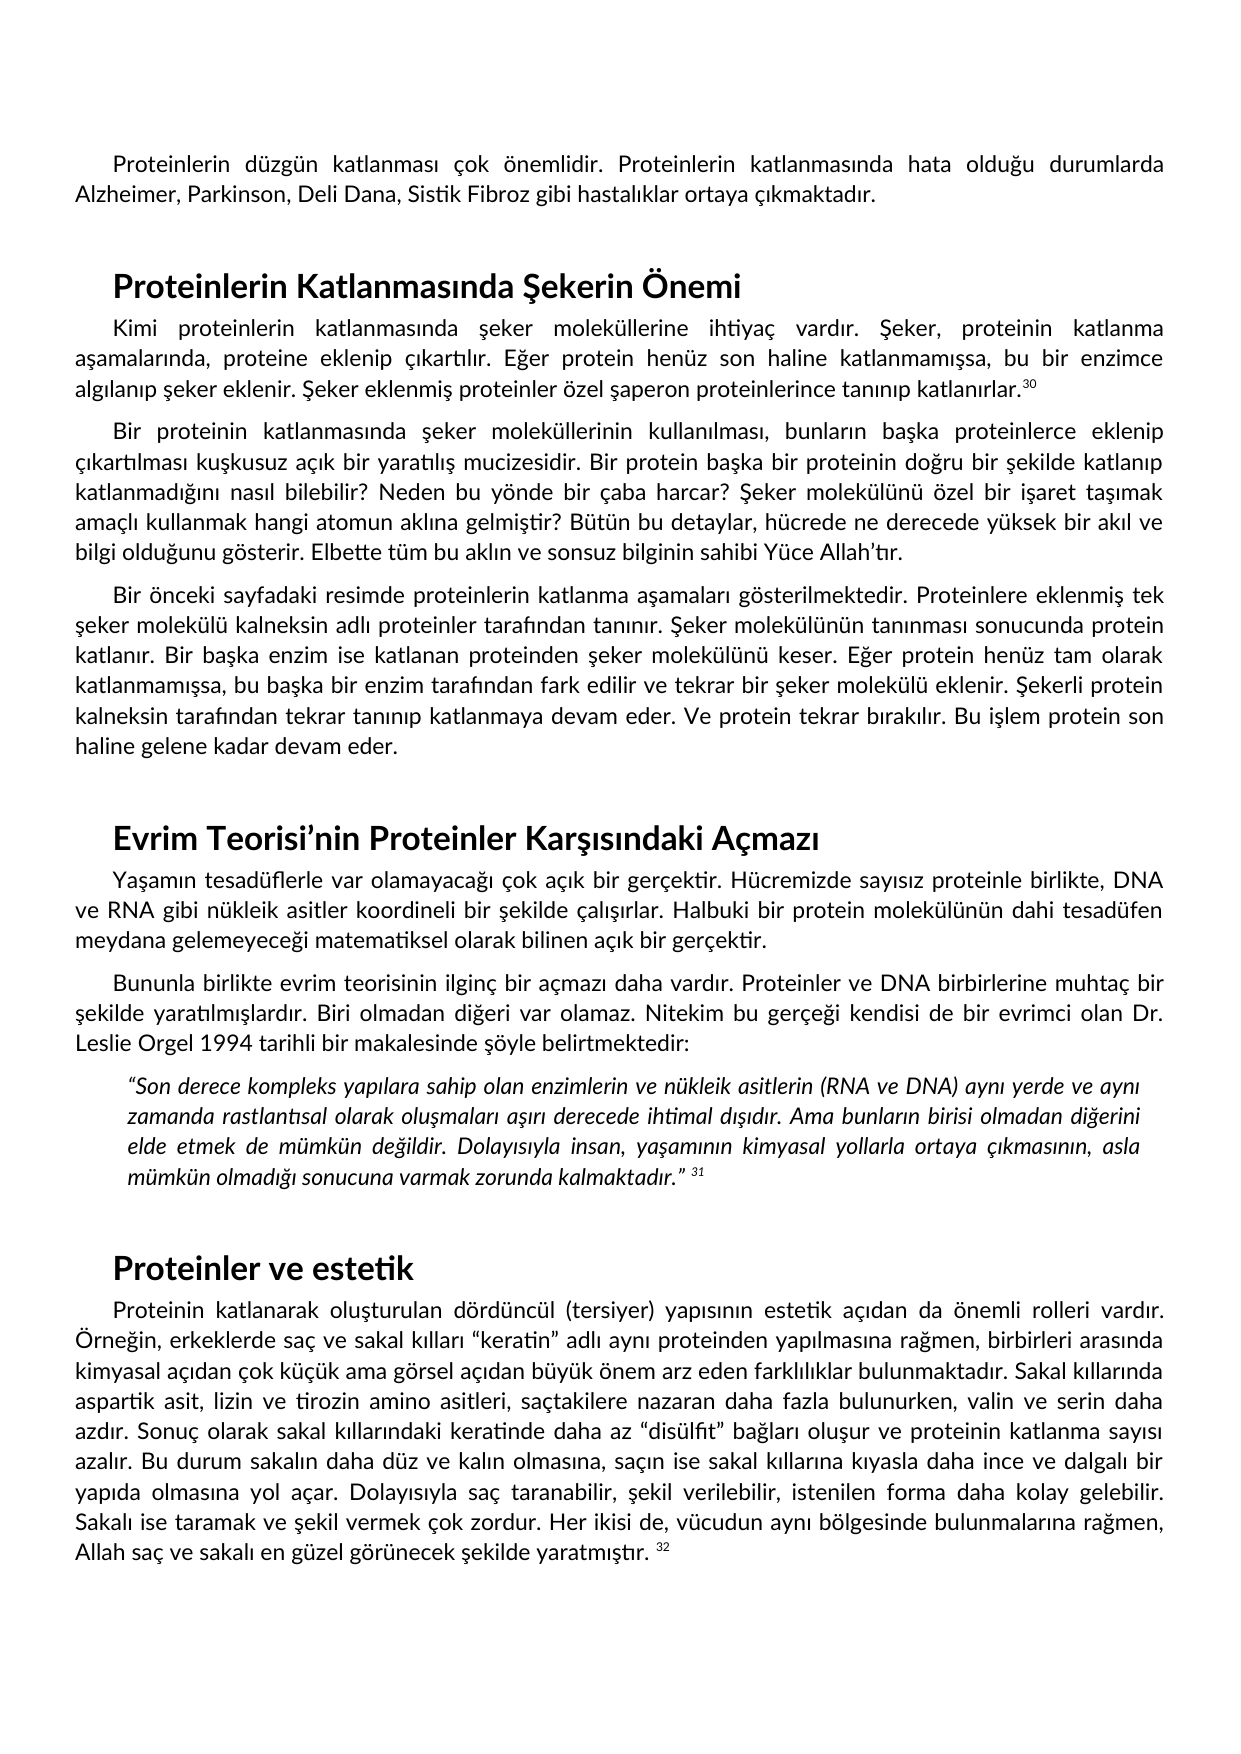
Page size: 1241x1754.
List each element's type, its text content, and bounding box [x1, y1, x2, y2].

text Yaşamın tesadüflerle var olamayacağı çok açık bir gerçektir. Hücremizde sayısız proteinle birlikte, DNA ve RNA gibi nükleik asitler koordineli bir şekilde çalışırlar. Halbuki bir protein molekülünün dahi tesadüfen meydana gelemeyeceği matematiksel olarak bilinen açık bir gerçektir. [75, 865, 1165, 953]
subtitle Proteinler ve estetik [112, 1248, 1165, 1288]
text Proteinlerin düzgün katlanması çok önemlidir. Proteinlerin katlanmasında hata olduğu durumlarda Alzheimer, Parkinson, Deli Dana, Sistik Fibroz gibi hastalıklar ortaya çıkmaktadır. [75, 150, 1165, 208]
subtitle Proteinlerin Katlanmasında Şekerin Önemi [112, 266, 1165, 306]
text Bununla birlikte evrim teorisinin ilginç bir açmazı daha vardır. Proteinler ve DNA birbirlerine muhtaç bir şekilde yaratılmışlardır. Biri olmadan diğeri var olamaz. Nitekim bu gerçeği kendisi de bir evrimci olan Dr. Leslie Orgel 1994 tarihli bir makalesinde şöyle belirtmektedir: [75, 968, 1165, 1056]
subtitle Evrim Teorisi’nin Proteinler Karşısındaki Açmazı [112, 817, 1165, 857]
text Bir önceki sayfadaki resimde proteinlerin katlanma aşamaları gösterilmektedir. Proteinlere eklenmiş tek şeker molekülü kalneksin adlı proteinler tarafından tanınır. Şeker molekülünün tanınması sonucunda protein katlanır. Bir başka enzim ise katlanan proteinden şeker molekülünü keser. Eğer protein henüz tam olarak katlanmamışsa, bu başka bir enzim tarafından fark edilir ve tekrar bir şeker molekülü eklenir. Şekerli protein kalneksin tarafından tekrar tanınıp katlanmaya devam eder. Ve protein tekrar bırakılır. Bu işlem protein son haline gelene kadar devam eder. [75, 581, 1165, 759]
text Bir proteinin katlanmasında şeker moleküllerinin kullanılması, bunların başka proteinlerce eklenip çıkartılması kuşkusuz açık bir yaratılış mucizesidir. Bir protein başka bir proteinin doğru bir şekilde katlanıp katlanmadığını nasıl bilebilir? Neden bu yönde bir çaba harcar? Şeker molekülünü özel bir işaret taşımak amaçlı kullanmak hangi atomun aklına gelmiştir? Bütün bu detaylar, hücrede ne derecede yüksek bir akıl ve bilgi olduğunu gösterir. Elbette tüm bu aklın ve sonsuz bilginin sahibi Yüce Allah’tır. [75, 417, 1165, 565]
text Kimi proteinlerin katlanmasında şeker moleküllerine ihtiyaç vardır. Şeker, proteinin katlanma aşamalarında, proteine eklenip çıkartılır. Eğer protein henüz son haline katlanmamışsa, bu bir enzimce algılanıp şeker eklenir. Şeker eklenmiş proteinler özel şaperon proteinlerince tanınıp katlanırlar.30 [75, 314, 1165, 402]
text “Son derece kompleks yapılara sahip olan enzimlerin ve nükleik asitlerin (RNA ve DNA) aynı yerde ve aynı zamanda rastlantısal olarak oluşmaları aşırı derecede ihtimal dışıdır. Ama bunların birisi olmadan diğerini elde etmek de mümkün değildir. Dolayısıyla insan, yaşamının kimyasal yollarla ortaya çıkmasının, asla mümkün olmadığı sonucuna varmak zorunda kalmaktadır.” 31 [127, 1072, 1143, 1190]
text Proteinin katlanarak oluşturulan dördüncül (tersiyer) yapısının estetik açıdan da önemli rolleri vardır. Örneğin, erkeklerde saç ve sakal kılları “keratin” adlı aynı proteinden yapılmasına rağmen, birbirleri arasında kimyasal açıdan çok küçük ama görsel açıdan büyük önem arz eden farklılıklar bulunmaktadır. Sakal kıllarında aspartik asit, lizin ve tirozin amino asitleri, saçtakilere nazaran daha fazla bulunurken, valin ve serin daha azdır. Sonuç olarak sakal kıllarındaki keratinde daha az “disülfit” bağları oluşur ve proteinin katlanma sayısı azalır. Bu durum sakalın daha düz ve kalın olmasına, saçın ise sakal kıllarına kıyasla daha ince ve dalgalı bir yapıda olmasına yol açar. Dolayısıyla saç taranabilir, şekil verilebilir, istenilen forma daha kolay gelebilir. Sakalı ise taramak ve şekil vermek çok zordur. Her ikisi de, vücudun aynı bölgesinde bulunmalarına rağmen, Allah saç ve sakalı en güzel görünecek şekilde yaratmıştır. 32 [75, 1296, 1165, 1565]
